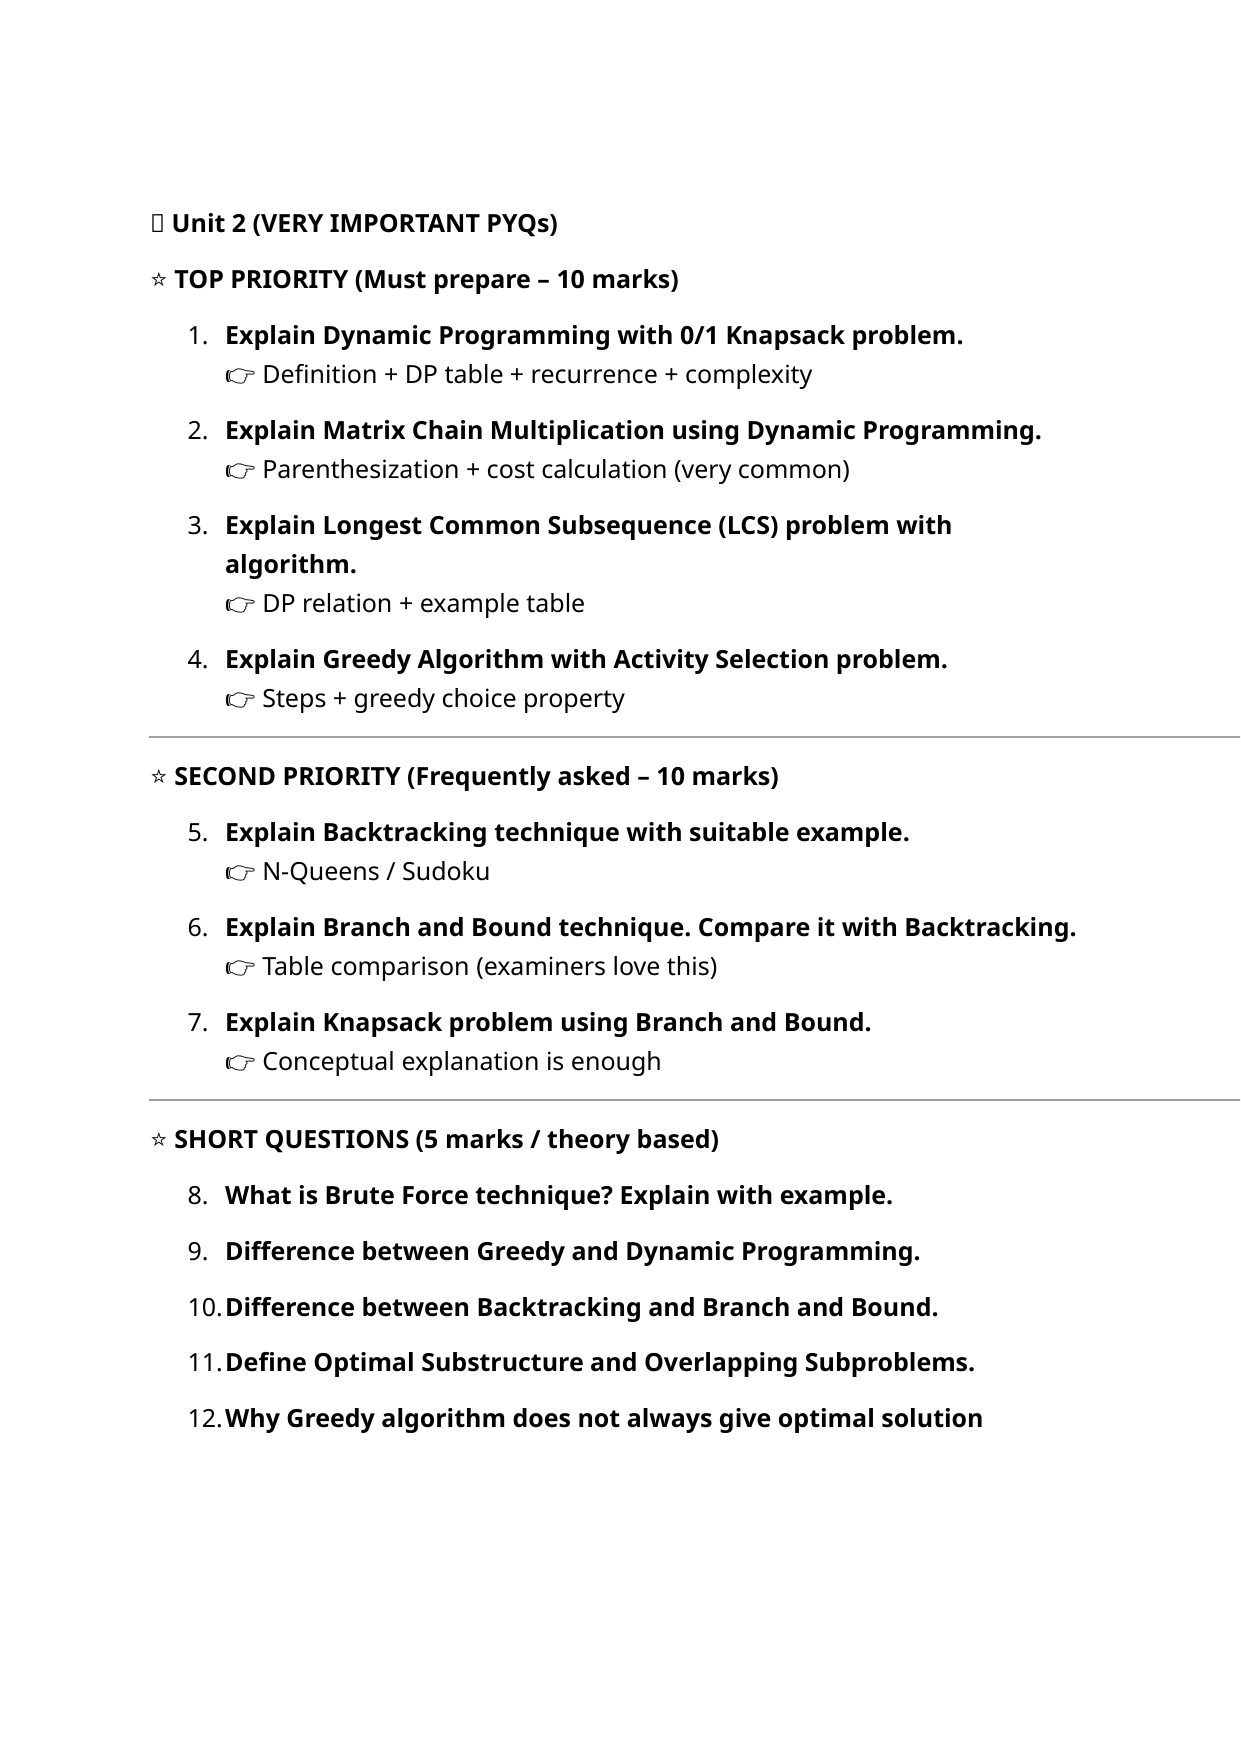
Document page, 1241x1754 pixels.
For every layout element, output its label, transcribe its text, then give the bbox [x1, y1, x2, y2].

text ⭐ SHORT QUESTIONS (5 marks / theory based) [150, 1122, 1090, 1156]
list Explain Matrix Chain Multiplication using Dynamic Programming. 👉 Parenthesization + cost calculation (very common) [187, 412, 1090, 486]
list Difference between Greedy and Dynamic Programming. [187, 1233, 1090, 1267]
list Explain Knapsack problem using Branch and Bound. 👉 Conceptual explanation is enough [187, 1004, 1090, 1078]
list Difference between Backtracking and Branch and Bound. [187, 1289, 1090, 1323]
list Explain Branch and Bound technique. Compare it with Backtracking. 👉 Table comparison (examiners love this) [187, 909, 1090, 983]
list Explain Dynamic Programming with 0/1 Knapsack problem. 👉 Definition + DP table + recurrence + complexity [187, 317, 1090, 391]
list Explain Greedy Algorithm with Activity Selection problem. 👉 Steps + greedy choice property [187, 642, 1090, 715]
list Why Greedy algorithm does not always give optimal solution [187, 1401, 1090, 1435]
list Explain Longest Common Subsequence (LCS) problem with algorithm. 👉 DP relation + example table [187, 507, 1090, 620]
list Explain Backtracking technique with suitable example. 👉 N-Queens / Sudoku [187, 814, 1090, 888]
text 🔥 Unit 2 (VERY IMPORTANT PYQs) [150, 206, 1090, 240]
list What is Brute Force technique? Explain with example. [187, 1177, 1090, 1212]
text ⭐ SECOND PRIORITY (Frequently asked – 10 marks) [150, 759, 1090, 793]
list Define Optimal Substructure and Overlapping Subproblems. [187, 1345, 1090, 1379]
text ⭐ TOP PRIORITY (Must prepare – 10 marks) [150, 262, 1090, 296]
